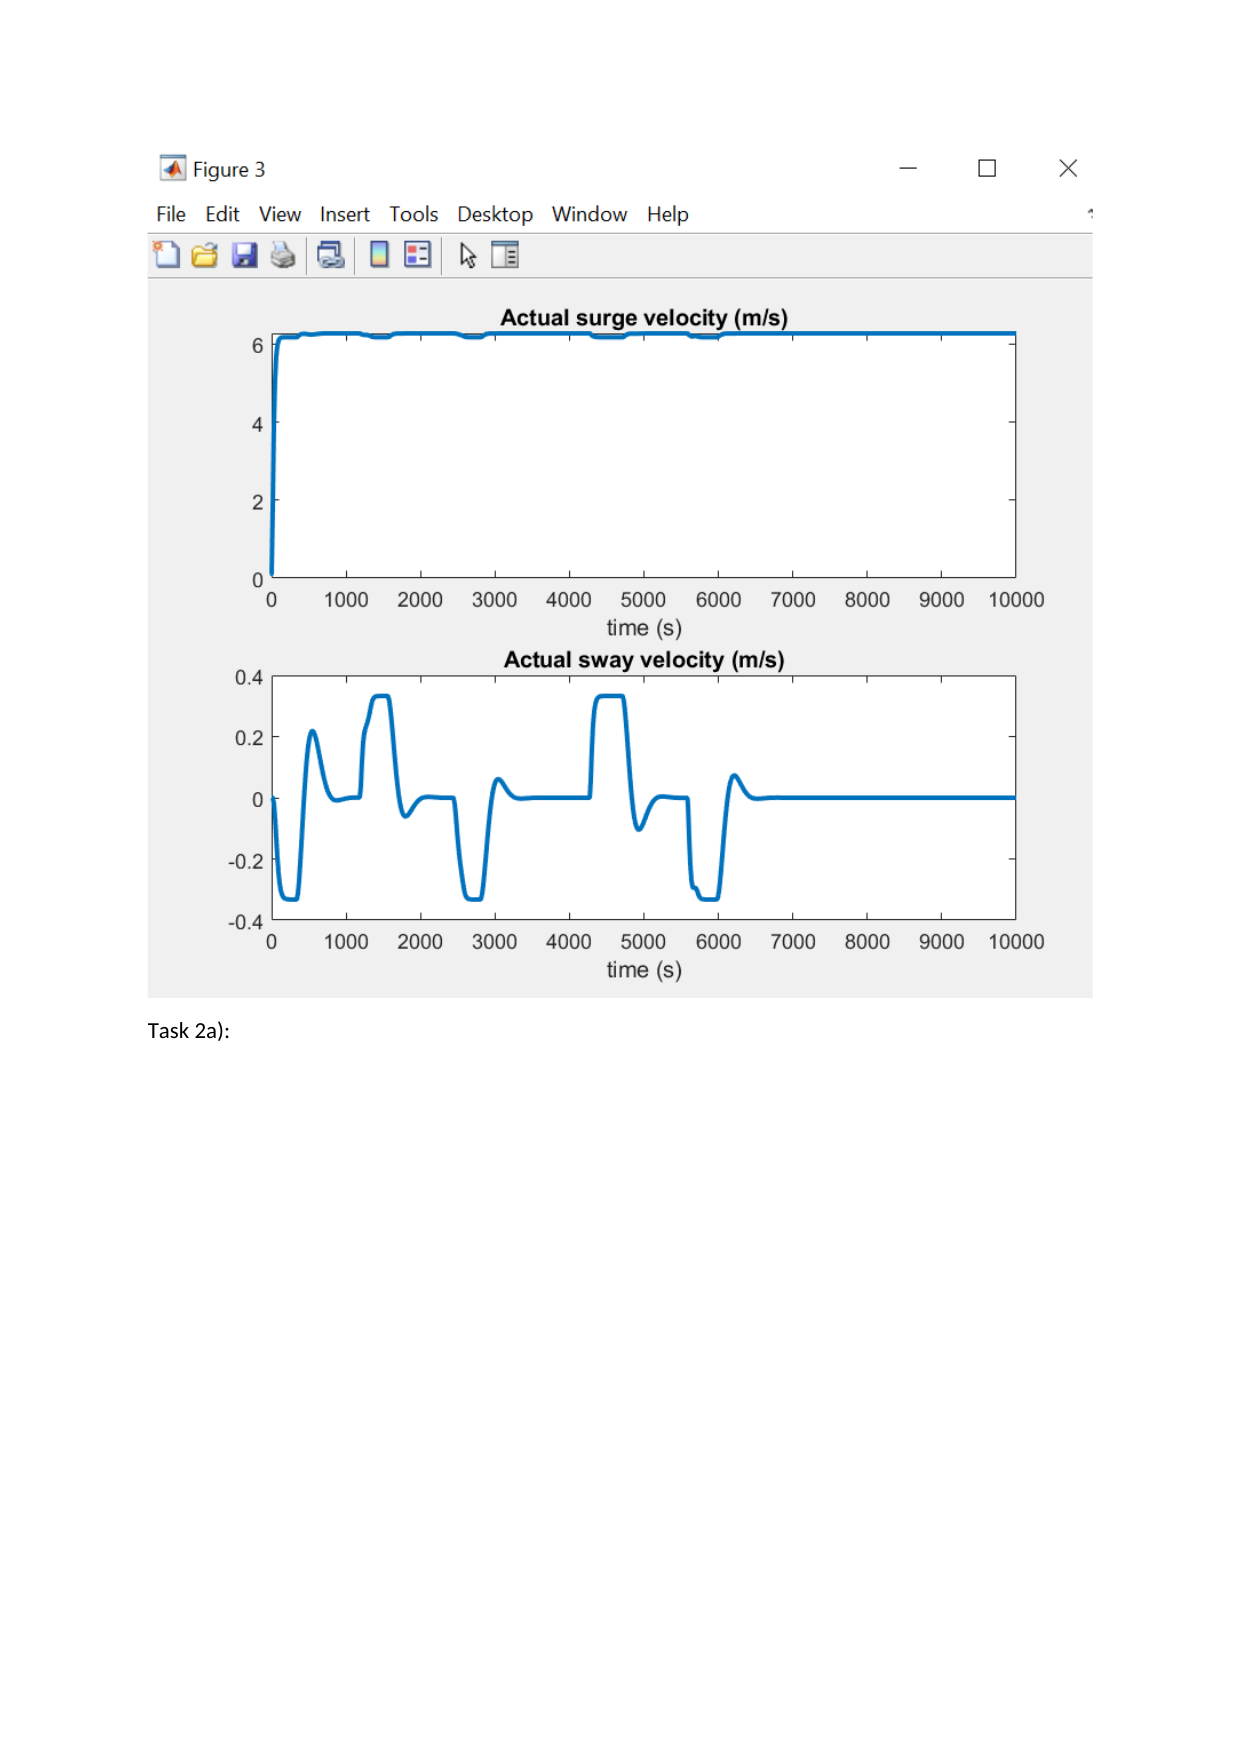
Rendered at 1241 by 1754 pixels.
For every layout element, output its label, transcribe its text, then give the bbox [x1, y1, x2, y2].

text Task 2a): [148, 1016, 1093, 1044]
